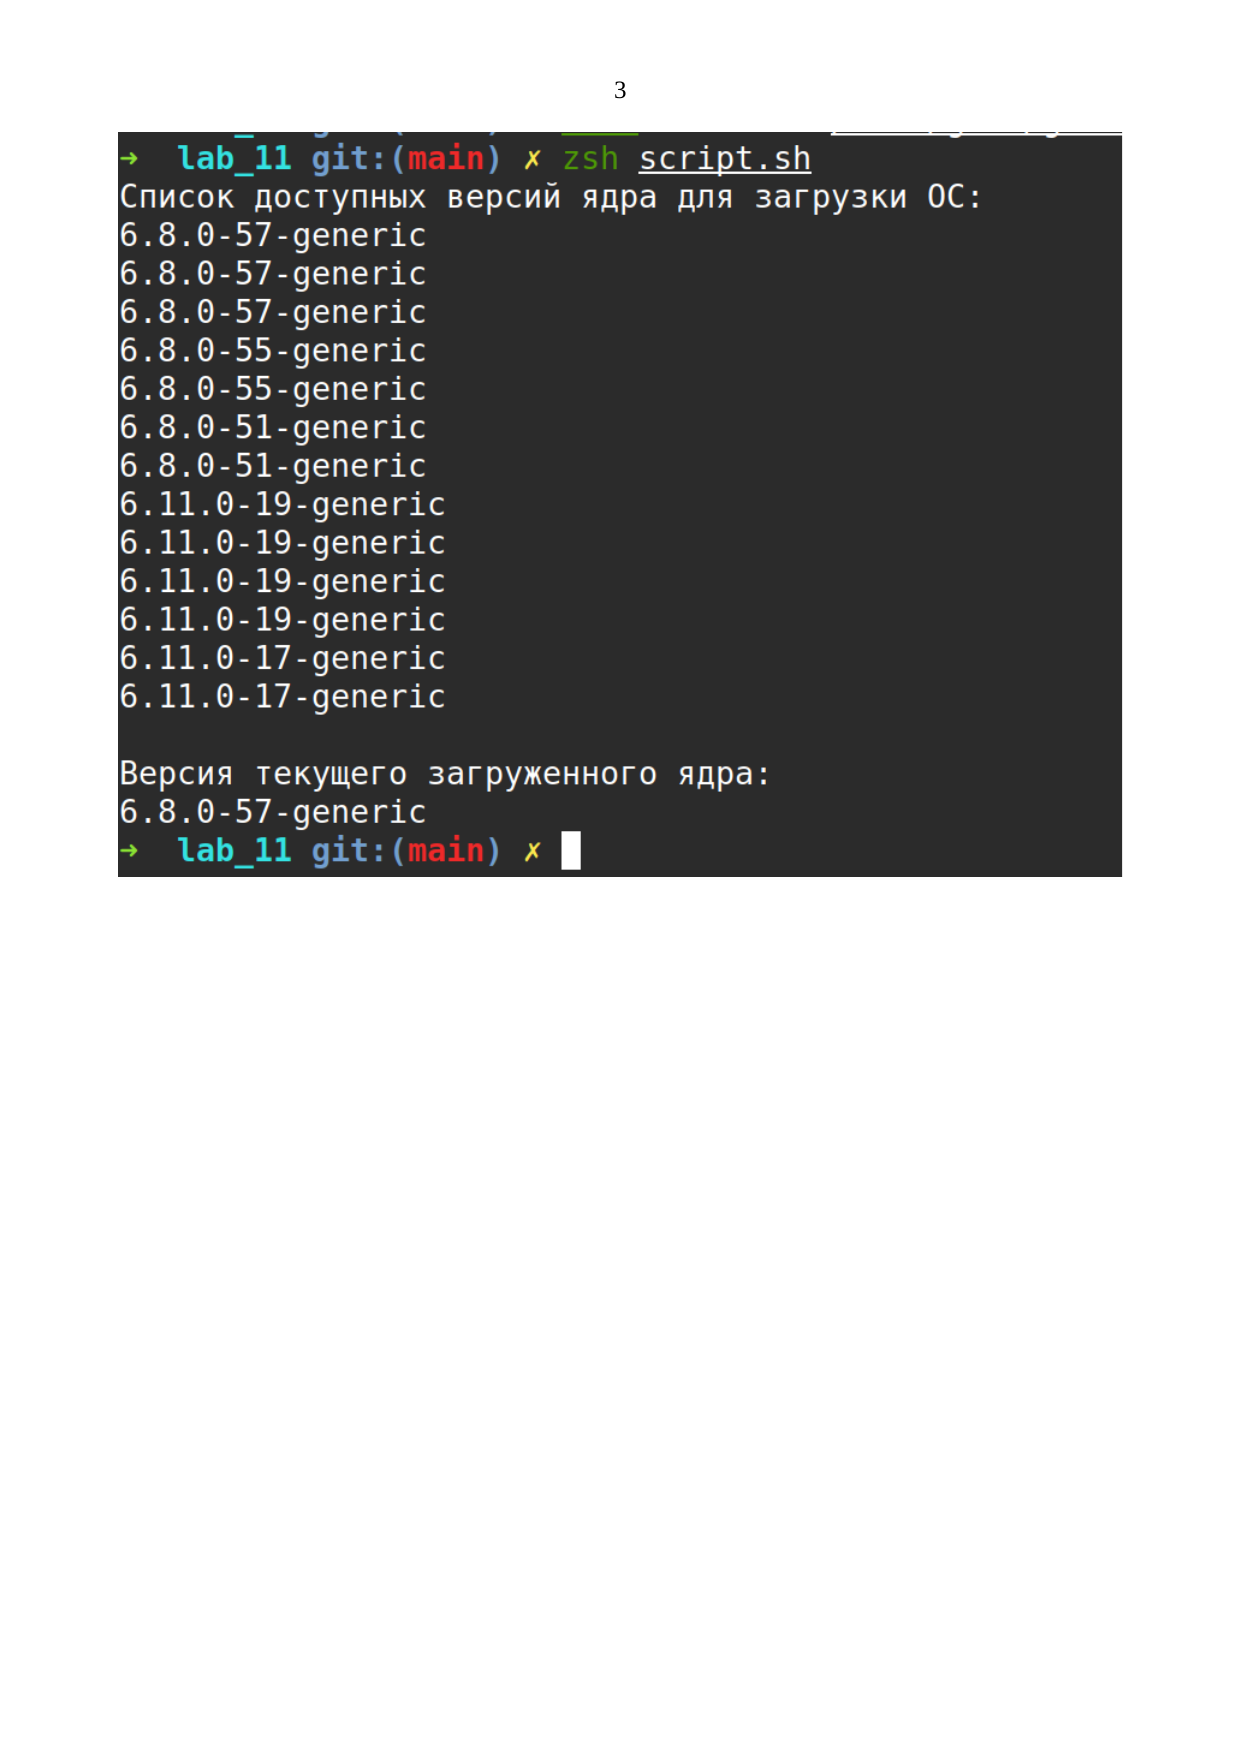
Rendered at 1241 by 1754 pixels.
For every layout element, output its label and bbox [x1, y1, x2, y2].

picture [118, 132, 1123, 877]
